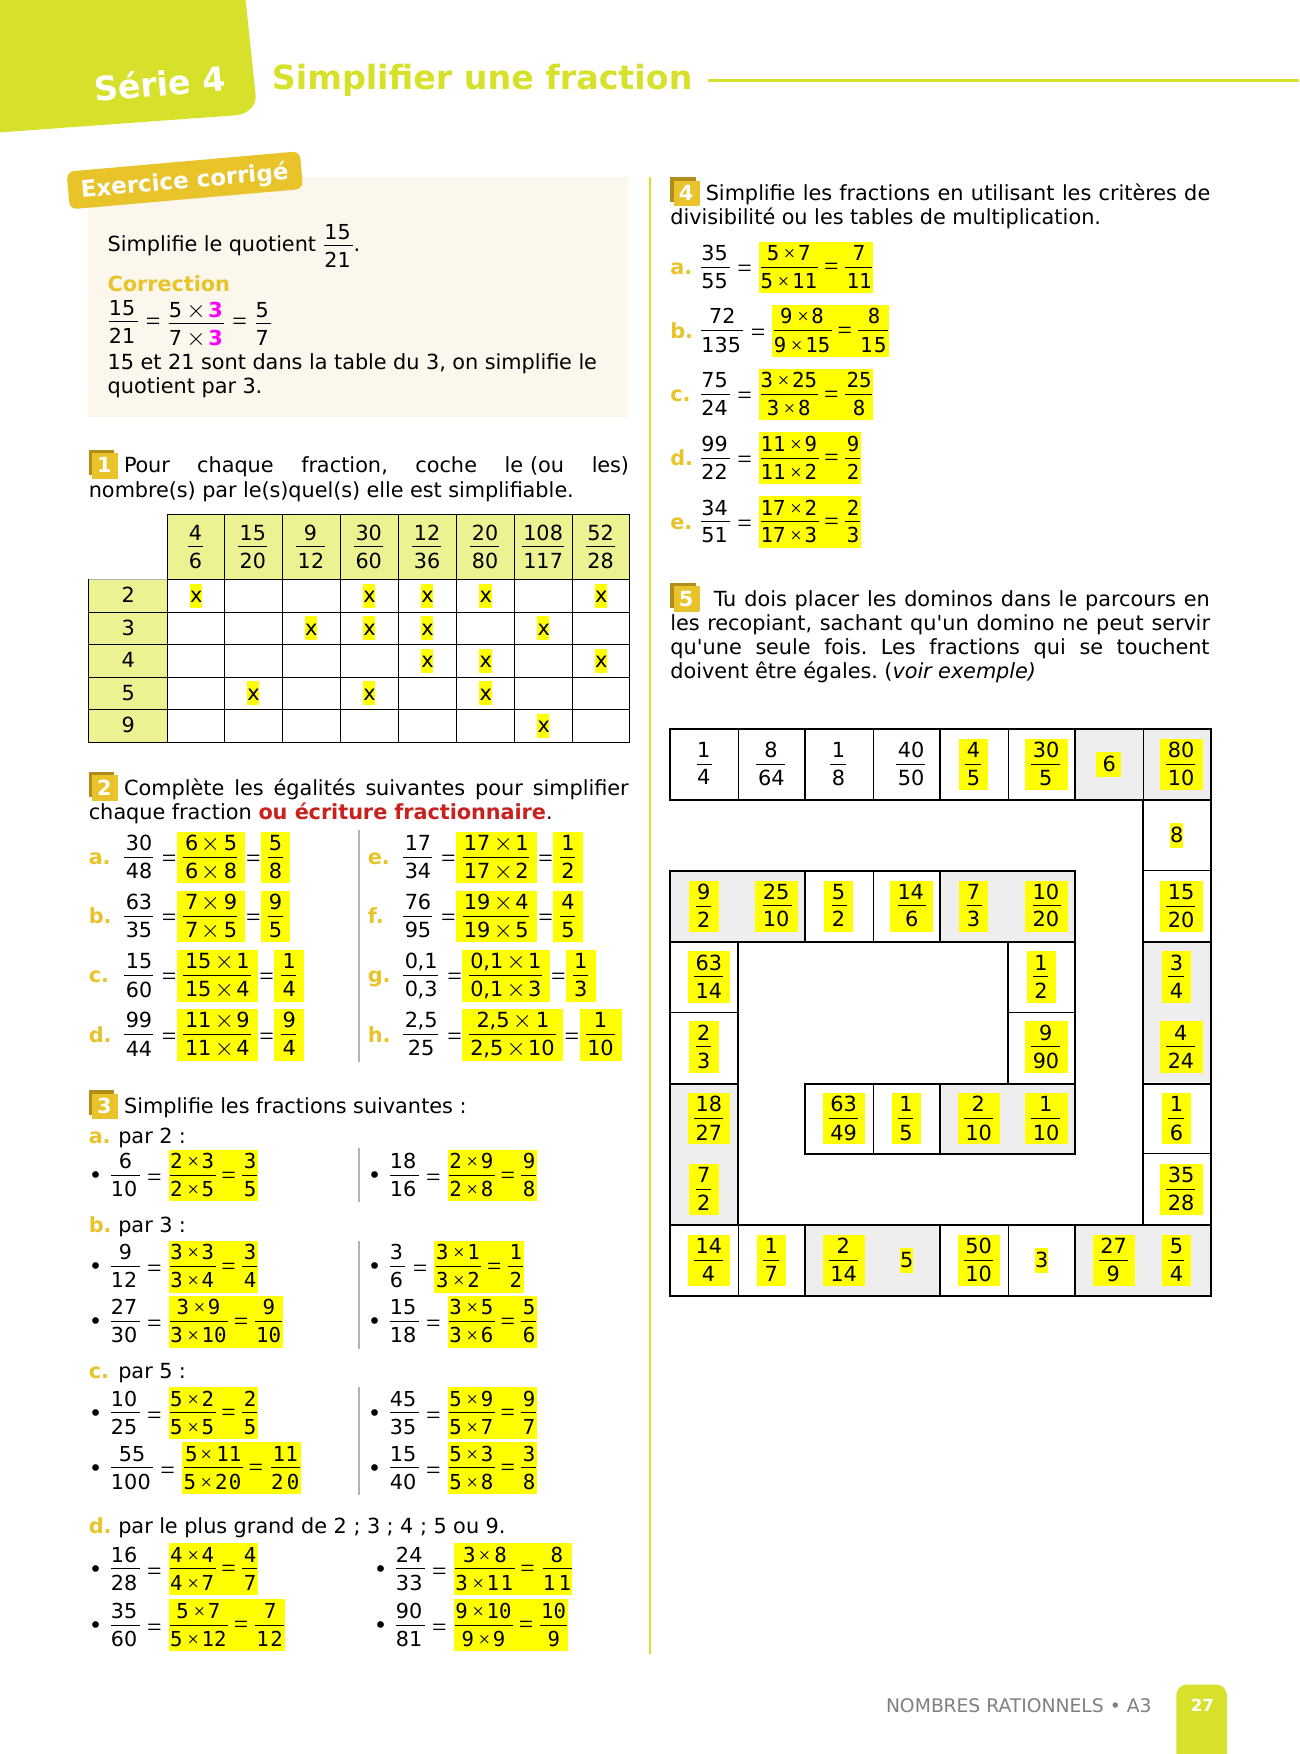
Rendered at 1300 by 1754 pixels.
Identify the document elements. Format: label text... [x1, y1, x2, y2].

table_cell [225, 710, 282, 742]
table_cell x [341, 613, 398, 644]
table_cell x [399, 613, 456, 644]
text Correction [107, 272, 609, 296]
table_cell 4 [89, 645, 167, 677]
table_cell [515, 580, 572, 612]
table_cell [874, 872, 939, 941]
table_cell [941, 872, 1008, 941]
table_cell 5 [873, 1226, 939, 1295]
list [283, 1296, 350, 1348]
table_cell [168, 710, 224, 742]
table_header [573, 515, 629, 579]
table_cell [1144, 943, 1210, 1012]
table_cell [573, 613, 629, 644]
list == [368, 883, 629, 942]
table_cell [341, 710, 398, 742]
table_header [941, 730, 1008, 799]
table_cell [168, 645, 224, 677]
table_cell [739, 1153, 805, 1224]
table_cell [941, 1085, 1008, 1153]
table_header [806, 730, 873, 799]
table_cell [399, 710, 456, 742]
list = [670, 496, 759, 548]
list = [670, 305, 772, 357]
table_header [341, 515, 398, 579]
table_cell x [573, 645, 629, 677]
table_cell [873, 801, 940, 870]
list par 5 : [88, 1359, 629, 1384]
table_cell x [515, 613, 572, 644]
list = [368, 1296, 448, 1348]
list par 3 : [88, 1213, 629, 1237]
table_cell x [341, 678, 398, 709]
table_header [1009, 730, 1074, 799]
list [524, 1241, 629, 1293]
table_cell [671, 943, 737, 1012]
table_cell [225, 645, 282, 677]
table_cell 3 [89, 613, 167, 644]
list par 2 : [88, 1124, 629, 1148]
table_header [168, 515, 224, 579]
subtitle Pour chaque fraction, coche le (ou les) nombre(s) par le(s)quel(s) elle est simplifiable. [88, 450, 629, 502]
table_cell [573, 710, 629, 742]
table_cell [739, 1226, 804, 1295]
table_cell [341, 645, 398, 677]
table_cell x [573, 580, 629, 612]
table_cell [225, 613, 282, 644]
table_cell [1075, 1153, 1142, 1224]
table_header [457, 515, 514, 579]
table_cell [739, 1083, 804, 1153]
table_cell [805, 1012, 873, 1082]
list = [88, 1539, 344, 1595]
table_cell x [168, 580, 224, 612]
subtitle Simplifie les fractions en utilisant les critères de divisibilité ou les tables de multiplication. [670, 177, 1211, 229]
table_cell x [399, 580, 456, 612]
table_cell [1009, 1013, 1074, 1082]
list = [368, 1387, 448, 1439]
list == [368, 830, 629, 883]
table_header [874, 730, 939, 799]
table_cell [671, 1153, 737, 1224]
list = [368, 1442, 448, 1494]
list == [88, 883, 350, 942]
list [537, 1442, 629, 1494]
table_header [89, 514, 167, 579]
list = [670, 242, 759, 293]
table_cell [873, 1155, 940, 1224]
table_cell [671, 1226, 738, 1295]
table_cell [1076, 870, 1142, 941]
table_cell [1008, 1085, 1074, 1153]
table_cell [457, 613, 514, 644]
subtitle Complète les égalités suivantes pour simplifier chaque fraction ou écriture fractionnaire. [88, 772, 629, 824]
list = [373, 1539, 629, 1595]
list == [88, 1002, 350, 1061]
table_cell x [457, 678, 514, 709]
table_cell [283, 580, 340, 612]
table_cell 3 [1009, 1226, 1074, 1295]
table_cell x [457, 645, 514, 677]
list [258, 1387, 350, 1439]
table_cell [1144, 1012, 1210, 1082]
table_cell [940, 943, 1007, 1012]
table_cell [283, 678, 340, 709]
table_cell [1076, 1012, 1142, 1082]
table_cell x [457, 580, 514, 612]
table_cell 8 [1144, 801, 1210, 870]
table_cell [670, 801, 738, 870]
table_cell [573, 678, 629, 709]
table_cell 2 [89, 580, 167, 612]
table_header [739, 730, 804, 799]
list == [88, 942, 350, 1002]
table_cell [1076, 1226, 1143, 1295]
table_cell [1144, 871, 1210, 941]
table_cell x [399, 645, 456, 677]
table_header [225, 515, 282, 579]
table_cell [941, 1226, 1008, 1295]
table_cell [940, 801, 1008, 870]
list = [670, 369, 759, 420]
table_cell x [283, 613, 340, 644]
table_cell [940, 1012, 1007, 1082]
list = [368, 1241, 434, 1293]
table_cell [1076, 1083, 1142, 1153]
list [873, 369, 1211, 420]
table_header [1144, 730, 1210, 799]
table_cell [1008, 1155, 1075, 1224]
table_cell [457, 710, 514, 742]
table_cell [168, 678, 224, 709]
list = [88, 1296, 169, 1348]
list [861, 432, 1211, 484]
subtitle Tu dois placer les dominos dans le parcours en les recopiant, sachant qu'un domino ne peut servir qu'une seule fois. Les fractions qui se touchent doivent être égales. (voir exemple) [670, 583, 1211, 684]
list par le plus grand de 2 ; 3 ; 4 ; 5 ou 9. [88, 1497, 629, 1539]
list = [88, 1595, 344, 1651]
list == [368, 1002, 629, 1061]
table_cell [1076, 941, 1142, 1012]
list [537, 1296, 629, 1348]
table_cell [1143, 1226, 1210, 1295]
table_cell [515, 678, 572, 709]
table_cell [873, 943, 940, 1012]
table_cell [1008, 872, 1074, 941]
table_cell [225, 580, 282, 612]
list [537, 1387, 629, 1439]
table_cell [283, 645, 340, 677]
table_cell 5 [89, 678, 167, 709]
list [301, 1442, 350, 1494]
text Simplifie le quotient . [107, 220, 609, 272]
table_cell [738, 872, 804, 941]
table_cell [283, 710, 340, 742]
table_header [1076, 730, 1143, 799]
list == [368, 942, 629, 1002]
table_cell [739, 1012, 805, 1082]
text = = [107, 296, 609, 350]
table_cell x [225, 678, 282, 709]
list = [88, 1387, 169, 1439]
table_cell [805, 943, 873, 1012]
subtitle Simplifie les fractions suivantes : [114, 1090, 629, 1118]
list = [368, 1148, 629, 1201]
table_cell [671, 1085, 737, 1153]
list = [373, 1595, 629, 1651]
table_cell x [515, 710, 572, 742]
list = [88, 1442, 182, 1494]
table_cell [671, 1013, 737, 1082]
table_cell [1009, 943, 1074, 1012]
table_cell [515, 645, 572, 677]
list = [670, 432, 759, 484]
table_header [671, 730, 738, 799]
table_header [515, 515, 572, 579]
table_header [399, 515, 456, 579]
list [861, 496, 1211, 548]
table_cell [806, 872, 873, 941]
table_cell [399, 678, 456, 709]
table_cell [671, 872, 738, 941]
table_cell 9 [89, 710, 167, 742]
list [889, 305, 1211, 357]
table_cell [805, 1155, 873, 1224]
list = [88, 1241, 169, 1293]
table_cell [1144, 1085, 1210, 1153]
table_cell [806, 1085, 873, 1153]
text 15 et 21 sont dans la table du 3, on simplifie le quotient par 3. [107, 350, 609, 398]
table_cell [874, 1085, 939, 1153]
table_cell [806, 1226, 873, 1295]
list [258, 1241, 350, 1293]
table_cell [805, 801, 873, 870]
table_cell [1144, 1154, 1210, 1224]
table_cell x [341, 580, 398, 612]
table_header [283, 515, 340, 579]
table_cell [739, 943, 805, 1012]
table_cell [738, 801, 805, 870]
list [873, 242, 1211, 293]
table_cell [1008, 801, 1075, 870]
list = [88, 1148, 350, 1201]
table_cell [168, 613, 224, 644]
table_cell [940, 1155, 1008, 1224]
table_cell [873, 1012, 940, 1082]
list == [88, 830, 350, 883]
table_cell [1075, 801, 1142, 870]
